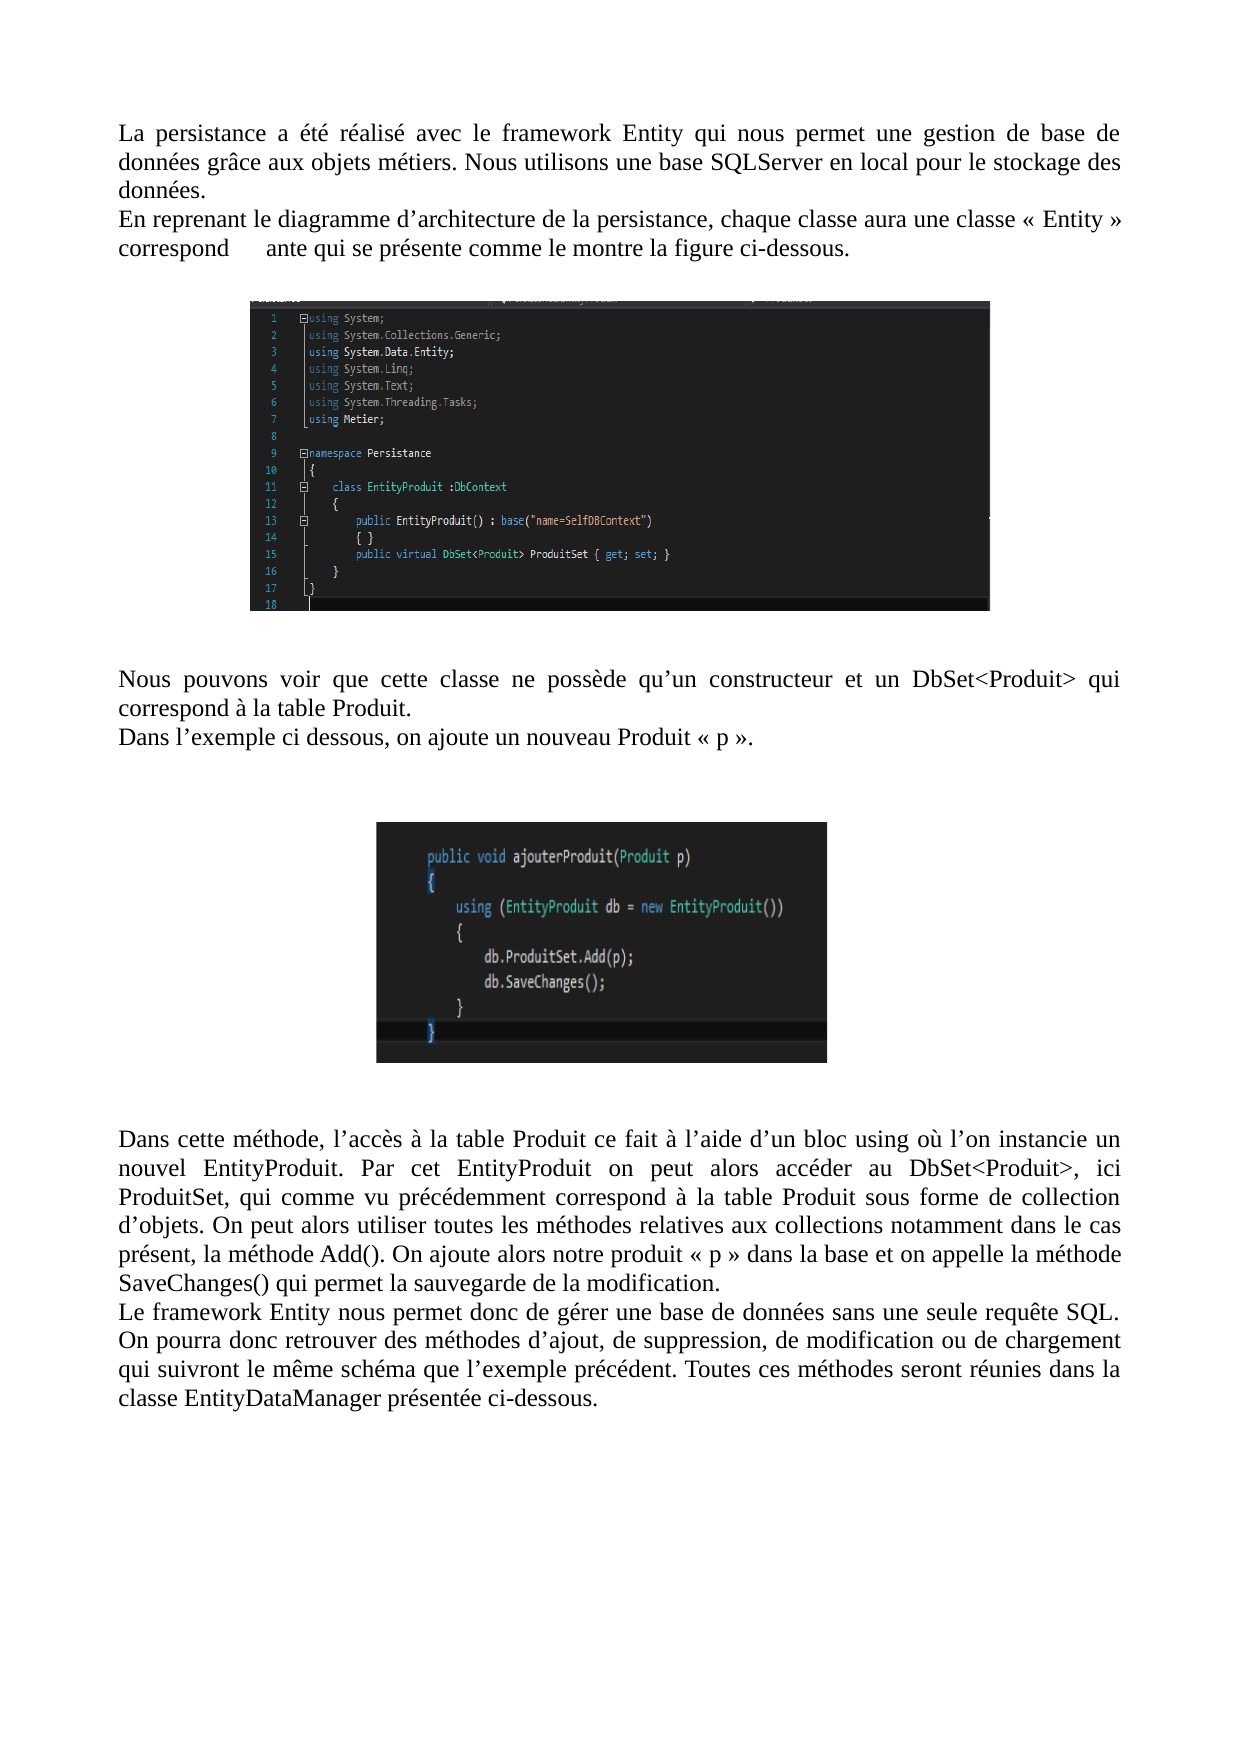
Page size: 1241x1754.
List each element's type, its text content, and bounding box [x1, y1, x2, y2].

text Dans l’exemple ci dessous, on ajoute un nouveau Produit « p ». [118, 722, 1122, 751]
text Le framework Entity nous permet donc de gérer une base de données sans une seule requête SQL. On pourra donc retrouver des méthodes d’ajout, de suppression, de modification ou de chargement qui suivront le même schéma que l’exemple précédent. Toutes ces méthodes seront réunies dans la classe EntityDataManager présentée ci-dessous. [118, 1297, 1122, 1412]
text La persistance a été réalisé avec le framework Entity qui nous permet une gestion de base de données grâce aux objets métiers. Nous utilisons une base SQLServer en local pour le stockage des données. [118, 118, 1122, 204]
text En reprenant le diagramme d’architecture de la persistance, chaque classe aura une classe « Entity » correspond ante qui se présente comme le montre la figure ci-dessous. [118, 204, 1122, 262]
text Dans cette méthode, l’accès à la table Produit ce fait à l’aide d’un bloc using où l’on instancie un nouvel EntityProduit. Par cet EntityProduit on peut alors accéder au DbSet<Produit>, ici ProduitSet, qui comme vu précédemment correspond à la table Produit sous forme de collection d’objets. On peut alors utiliser toutes les méthodes relatives aux collections notamment dans le cas présent, la méthode Add(). On ajoute alors notre produit « p » dans la base et on appelle la méthode SaveChanges() qui permet la sauvegarde de la modification. [118, 1124, 1122, 1297]
text Nous pouvons voir que cette classe ne possède qu’un constructeur et un DbSet<Produit> qui correspond à la table Produit. [118, 664, 1122, 722]
picture [376, 822, 669, 1063]
picture [250, 301, 991, 611]
